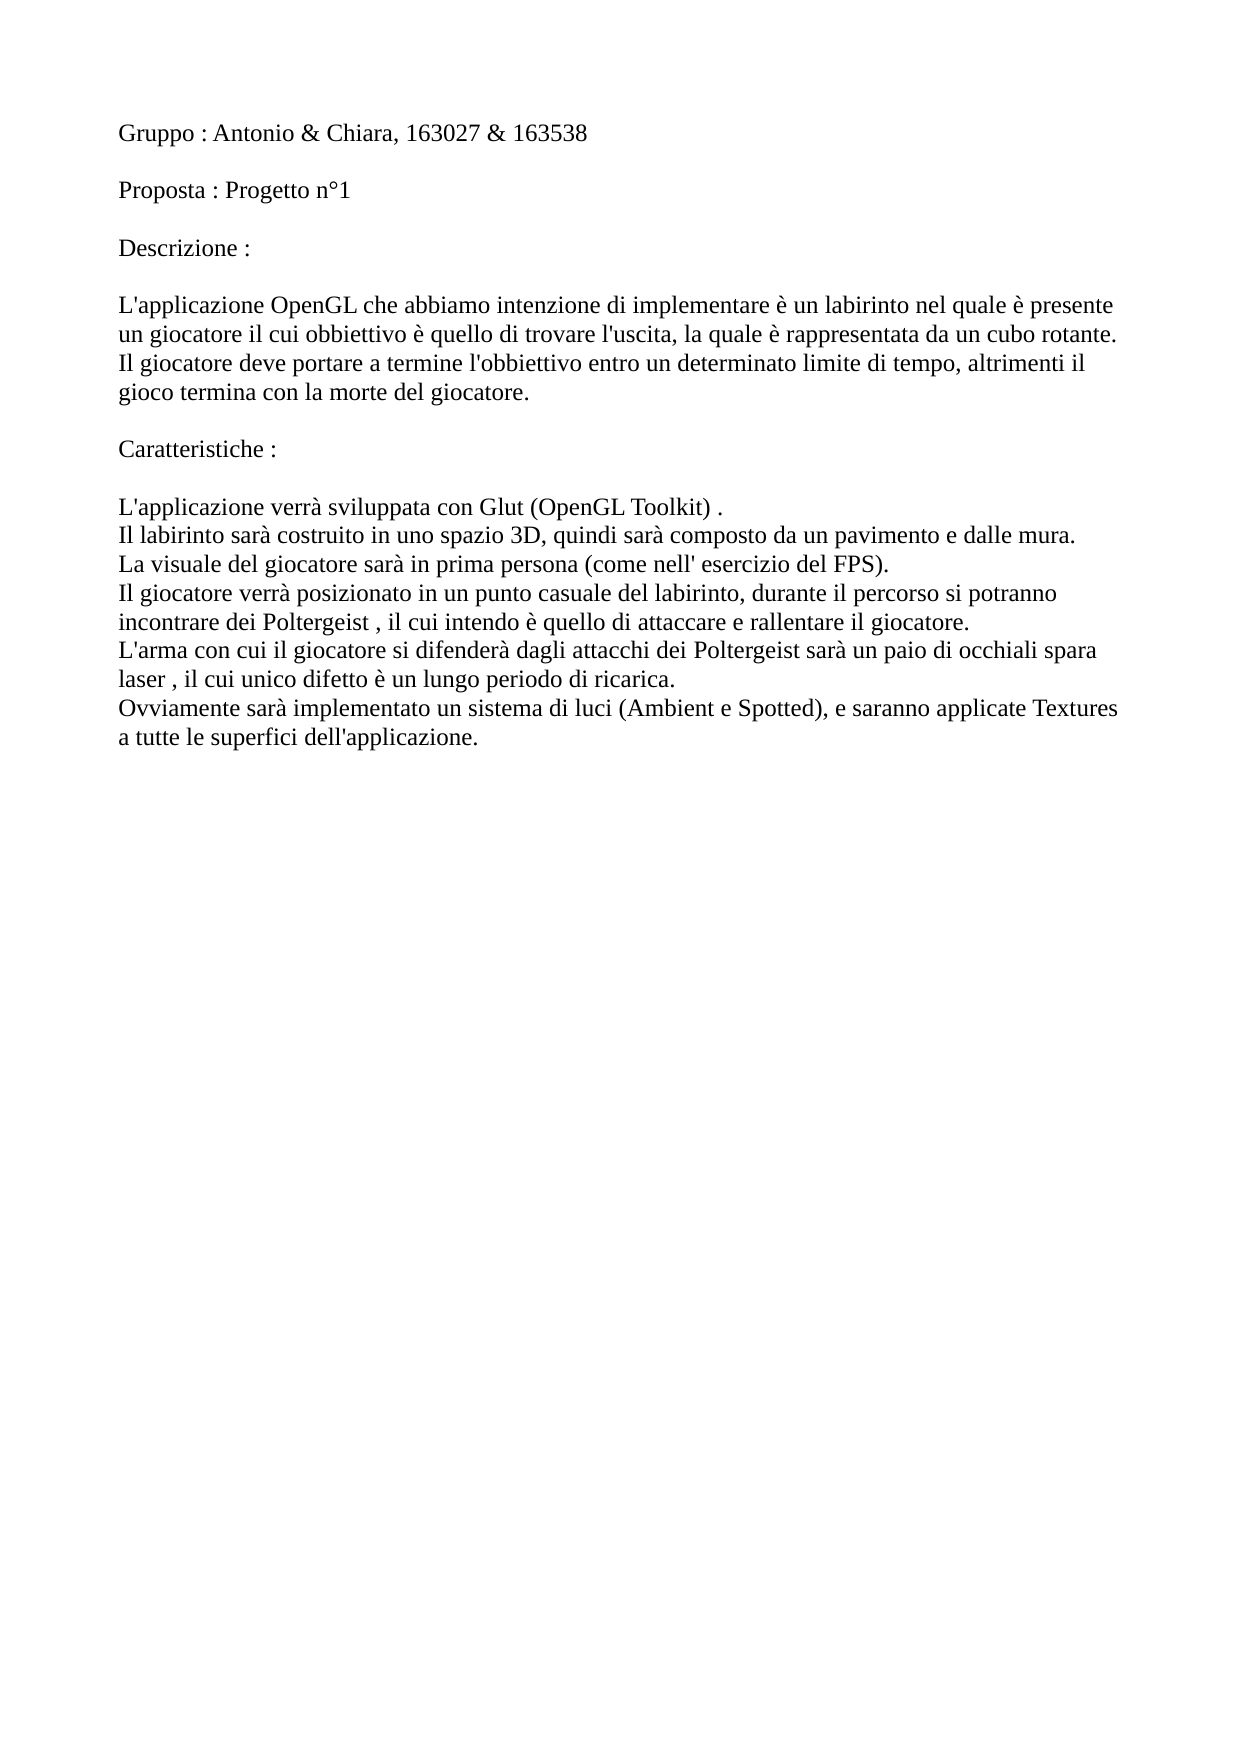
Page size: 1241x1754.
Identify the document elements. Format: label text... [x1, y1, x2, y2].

text Descrizione : [118, 233, 1122, 262]
text Proposta : Progetto n°1 [118, 176, 1122, 204]
text Gruppo : Antonio & Chiara, 163027 & 163538 [118, 118, 1122, 147]
text Il labirinto sarà costruito in uno spazio 3D, quindi sarà composto da un pavimento e dalle mura. [118, 521, 1122, 549]
text Caratteristiche : [118, 434, 1122, 463]
text L'arma con cui il giocatore si difenderà dagli attacchi dei Poltergeist sarà un paio di occhiali spara laser , il cui unico difetto è un lungo periodo di ricarica. [118, 636, 1122, 693]
text La visuale del giocatore sarà in prima persona (come nell' esercizio del FPS). [118, 549, 1122, 578]
text Il giocatore verrà posizionato in un punto casuale del labirinto, durante il percorso si potranno incontrare dei Poltergeist , il cui intendo è quello di attaccare e rallentare il giocatore. [118, 578, 1122, 636]
text L'applicazione OpenGL che abbiamo intenzione di implementare è un labirinto nel quale è presente un giocatore il cui obbiettivo è quello di trovare l'uscita, la quale è rappresentata da un cubo rotante. [118, 291, 1122, 348]
text Ovviamente sarà implementato un sistema di luci (Ambient e Spotted), e saranno applicate Textures a tutte le superfici dell'applicazione. [118, 693, 1122, 751]
text Il giocatore deve portare a termine l'obbiettivo entro un determinato limite di tempo, altrimenti il gioco termina con la morte del giocatore. [118, 348, 1122, 406]
text L'applicazione verrà sviluppata con Glut (OpenGL Toolkit) . [118, 492, 1122, 521]
